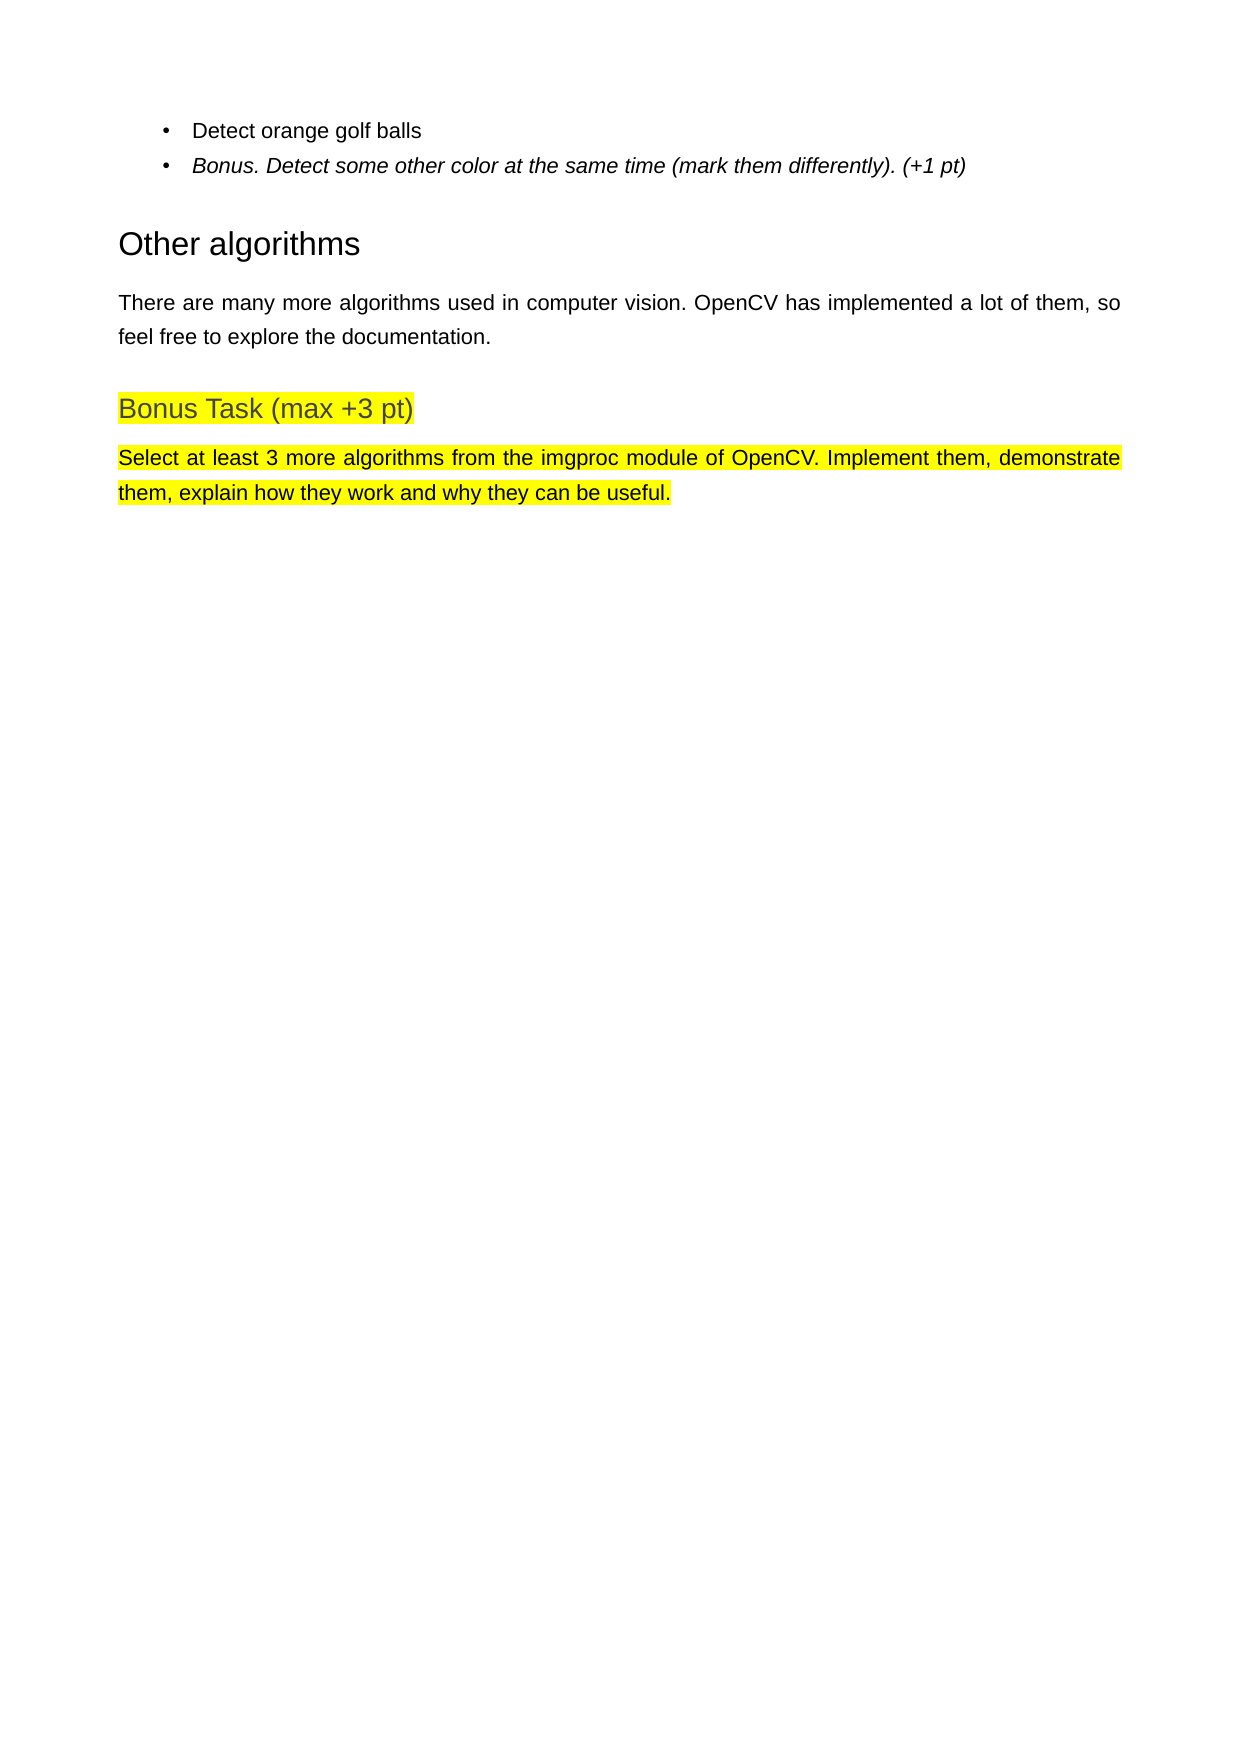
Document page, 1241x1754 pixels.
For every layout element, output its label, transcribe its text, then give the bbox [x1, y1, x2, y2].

text There are many more algorithms used in computer vision. OpenCV has implemented a lot of them, so feel free to explore the documentation. [118, 289, 1122, 349]
text Select at least 3 more algorithms from the imgproc module of OpenCV. Implement them, demonstrate them, explain how they work and why they can be useful. [118, 445, 1122, 505]
subtitle Bonus Task (max +3 pt) [118, 392, 1122, 424]
list Detect orange golf balls [162, 118, 1122, 143]
subtitle Other algorithms [118, 225, 1122, 263]
list Bonus. Detect some other color at the same time (mark them differently). (+1 pt) [162, 153, 1122, 178]
